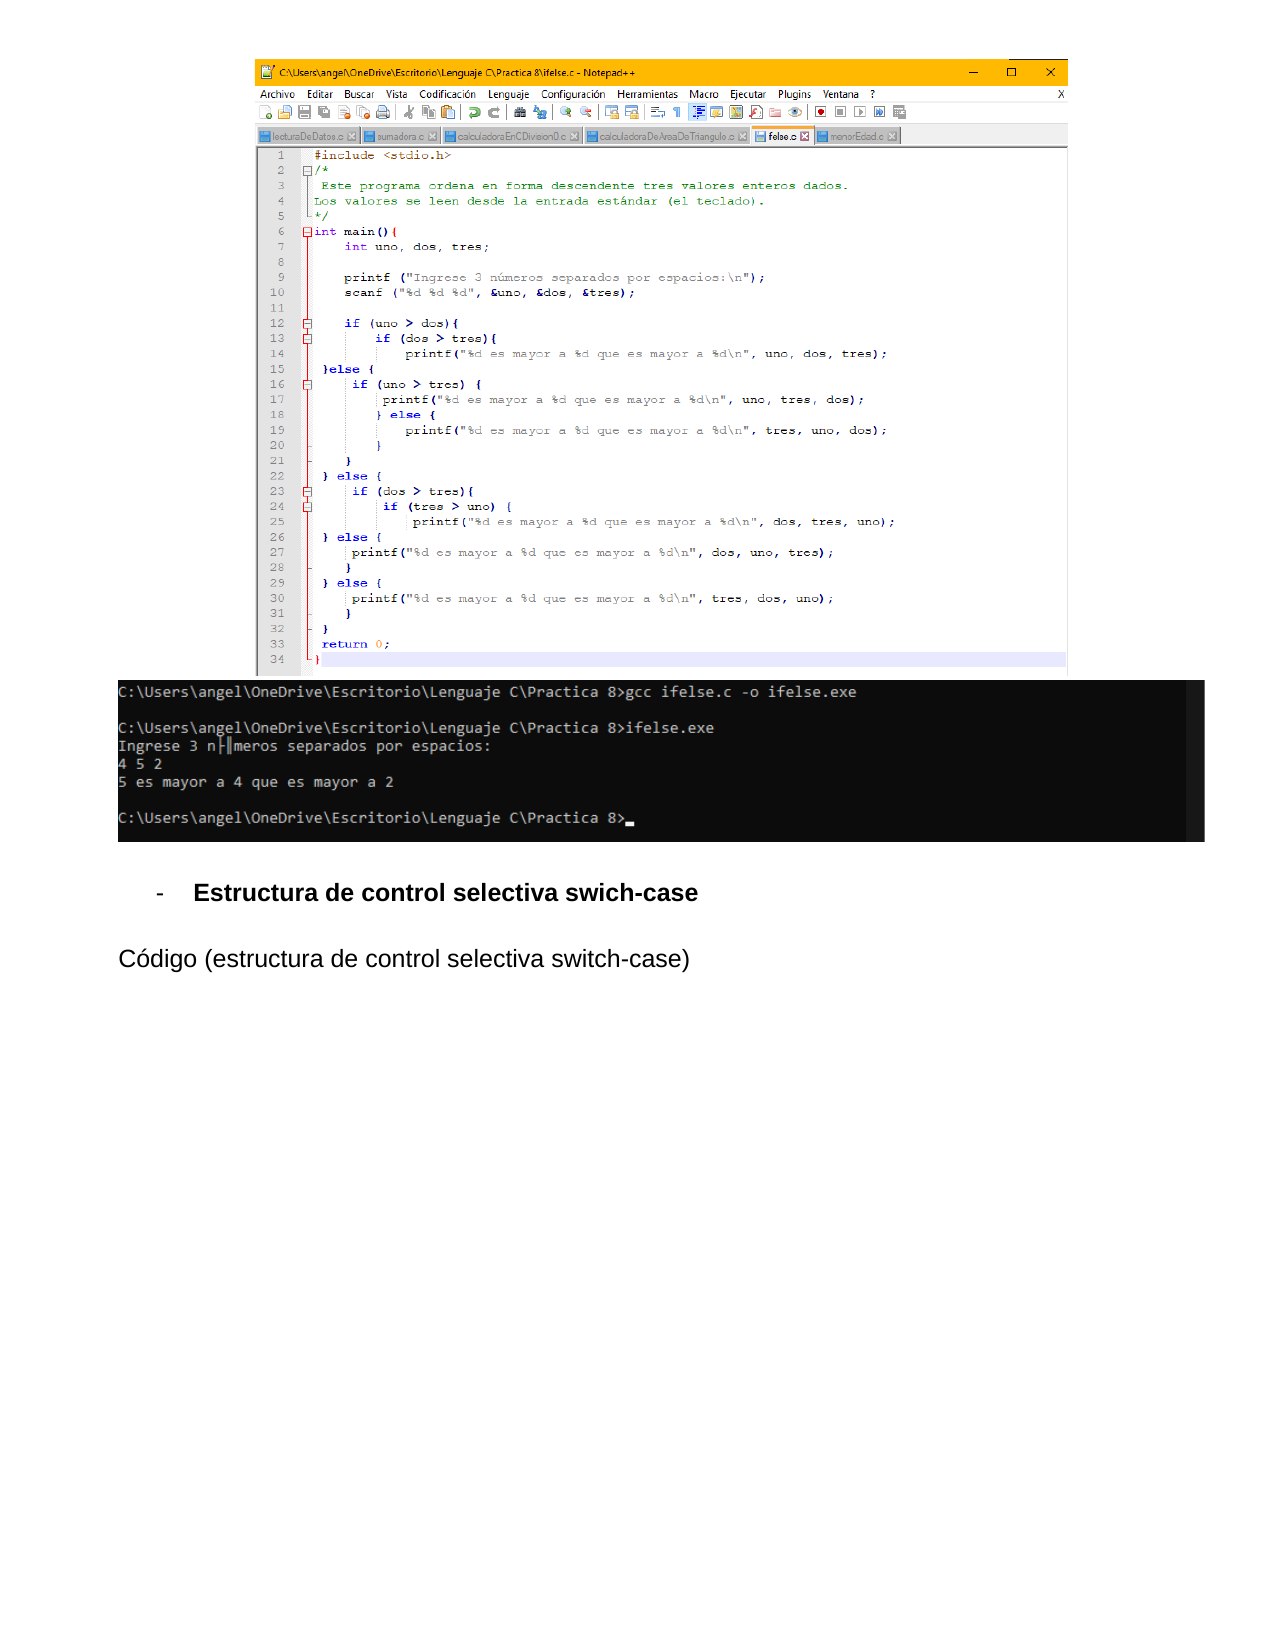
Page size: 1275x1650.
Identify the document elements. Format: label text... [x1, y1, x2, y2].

list Estructura de control selectiva swich-case [156, 878, 1205, 907]
text Código (estructura de control selectiva switch-case) [118, 944, 1205, 973]
